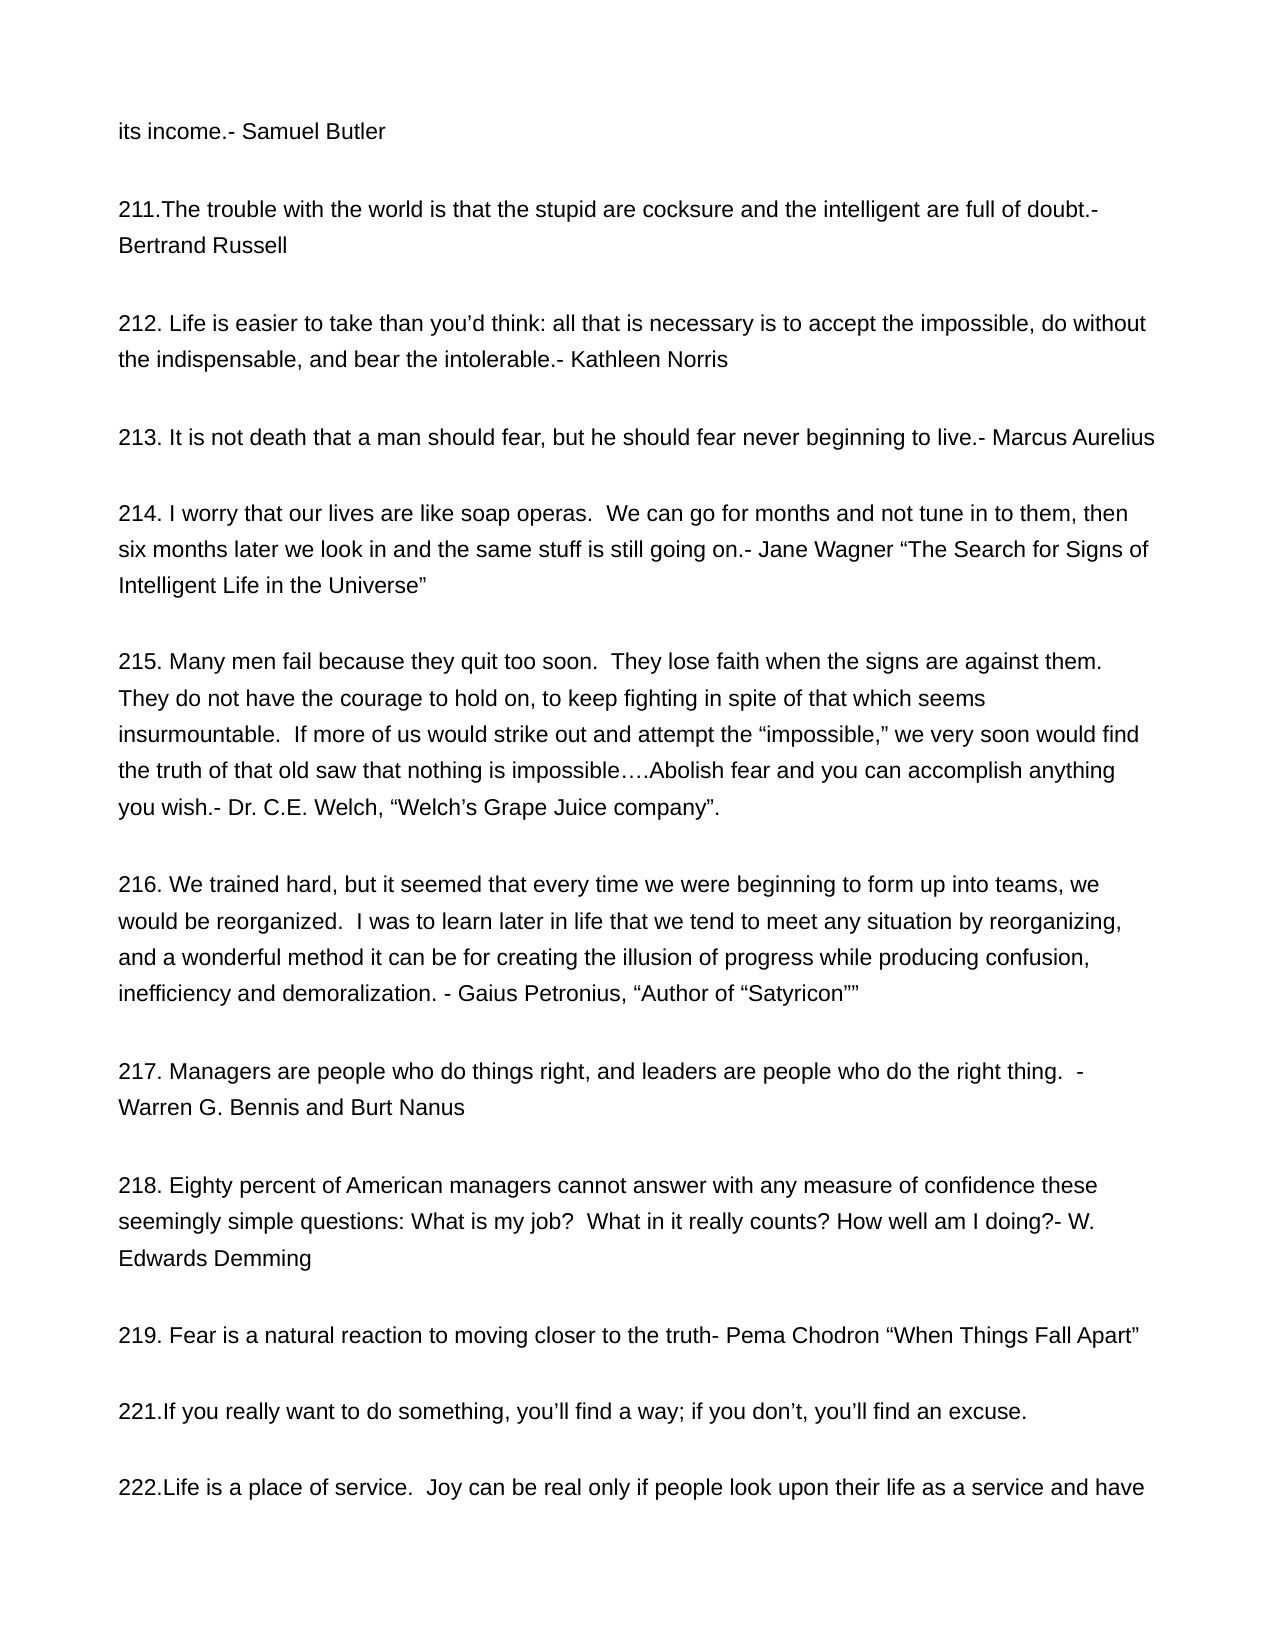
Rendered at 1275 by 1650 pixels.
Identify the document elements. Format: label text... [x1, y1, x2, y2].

text 222.Life is a place of service. Joy can be real only if people look upon their life as a service and have [118, 1474, 1157, 1500]
text 211.The trouble with the world is that the stupid are cocksure and the intelligent are full of doubt.- Bertrand Russell [118, 196, 1157, 258]
text 218. Eighty percent of American managers cannot answer with any measure of confidence these seemingly simple questions: What is my job? What in it really counts? How well am I doing?- W. Edwards Demming [118, 1172, 1157, 1271]
text 213. It is not death that a man should fear, but he should fear never beginning to live.- Marcus Aurelius [118, 424, 1157, 450]
text 221.If you really want to do something, you’ll find a way; if you don’t, you’ll find an excuse. [118, 1398, 1157, 1424]
text 219. Fear is a natural reaction to moving closer to the truth- Pema Chodron “When Things Fall Apart” [118, 1322, 1157, 1348]
text 212. Life is easier to take than you’d think: all that is necessary is to accept the impossible, do without the indispensable, and bear the intolerable.- Kathleen Norris [118, 310, 1157, 372]
text 217. Managers are people who do things right, and leaders are people who do the right thing. - Warren G. Bennis and Burt Nanus [118, 1058, 1157, 1121]
text 214. I worry that our lives are like soap operas. We can go for months and not tune in to them, then six months later we look in and the same stuff is still going on.- Jane Wagner “The Search for Signs of Intelligent Life in the Universe” [118, 499, 1157, 599]
text its income.- Samuel Butler [118, 118, 1157, 144]
text 215. Many men fail because they quit too soon. They lose faith when the signs are against them. They do not have the courage to hold on, to keep fighting in spite of that which seems insurmountable. If more of us would strike out and attempt the “impossible,” we very soon would find the truth of that old saw that nothing is impossible….Abolish fear and you can accomplish anything you wish.- Dr. C.E. Welch, “Welch’s Grape Juice company”. [118, 648, 1157, 820]
text 216. We trained hard, but it seemed that every time we were beginning to form up into teams, we would be reorganized. I was to learn later in life that we tend to meet any situation by reorganizing, and a wonderful method it can be for creating the illusion of progress while producing confusion, inefficiency and demoralization. - Gaius Petronius, “Author of “Satyricon”” [118, 871, 1157, 1007]
